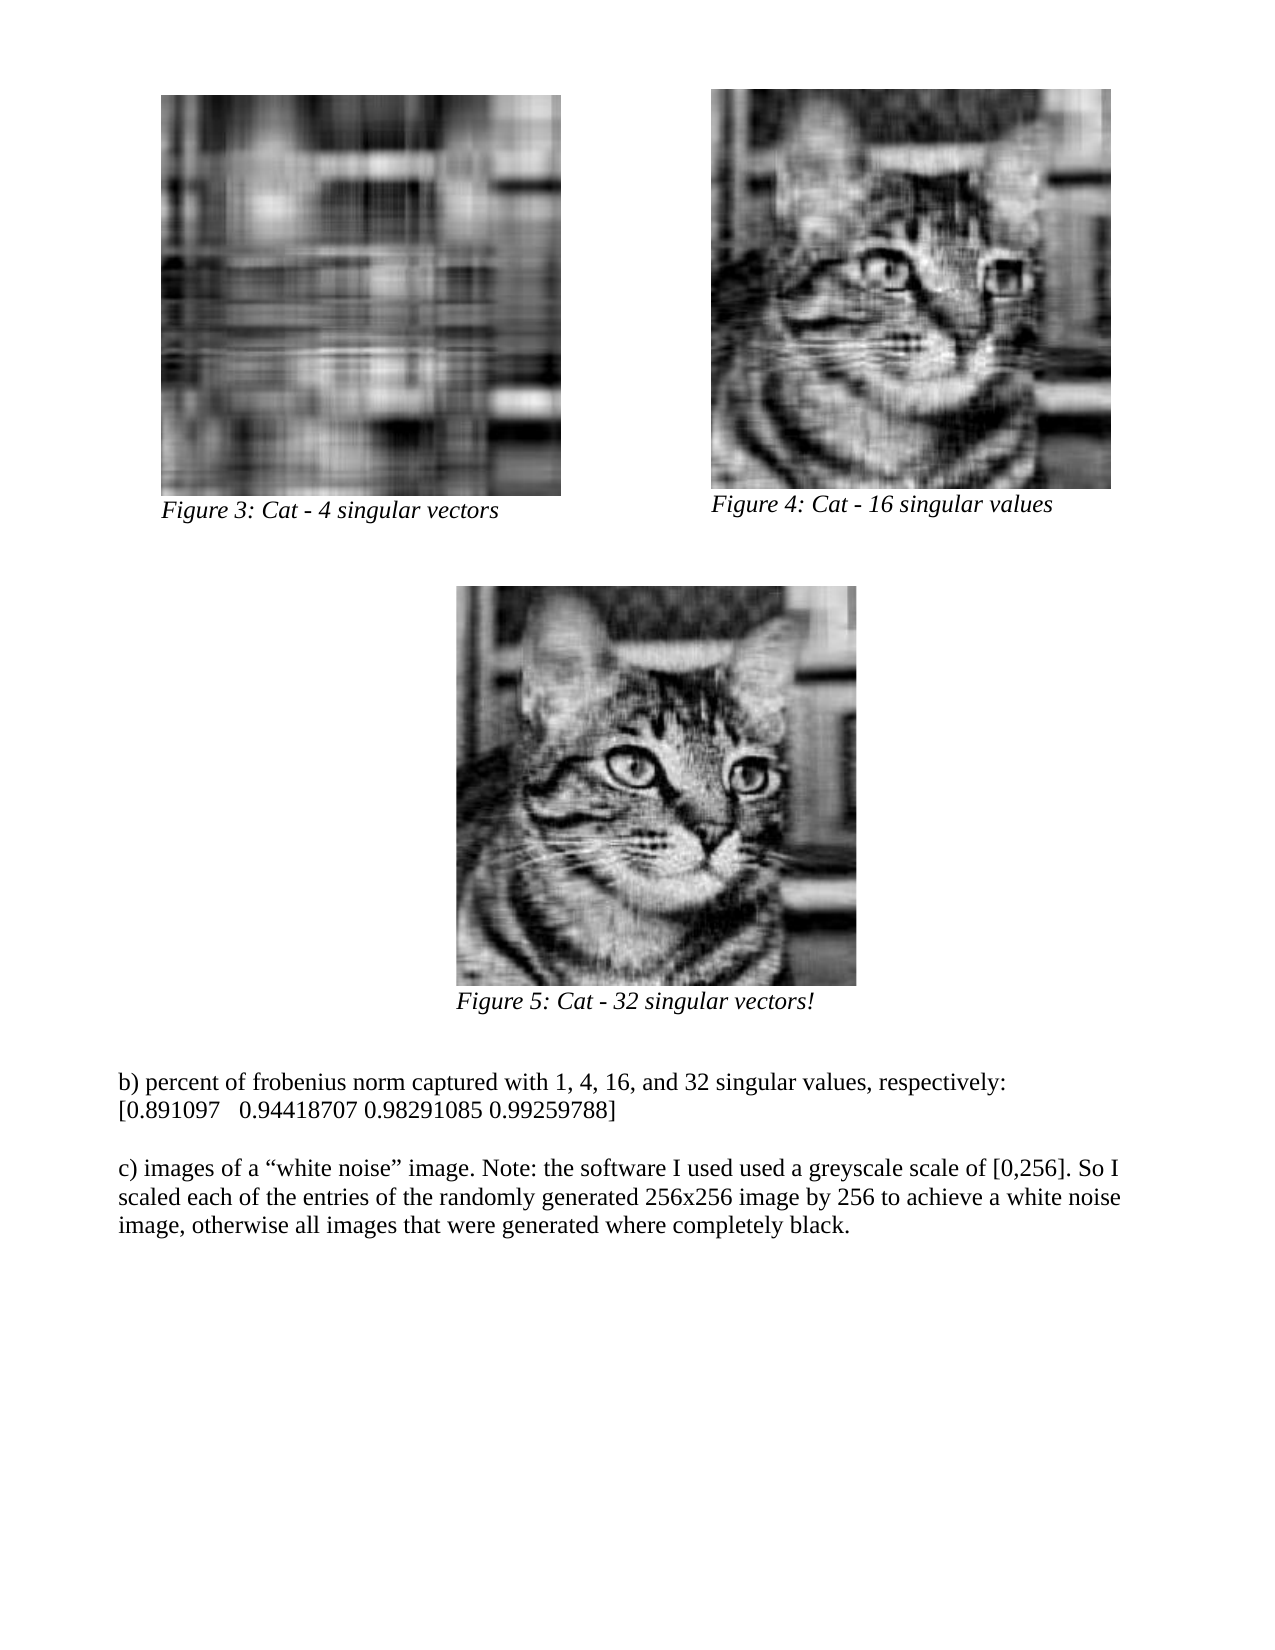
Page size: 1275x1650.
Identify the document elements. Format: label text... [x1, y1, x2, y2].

text b) percent of frobenius norm captured with 1, 4, 16, and 32 singular values, respectively: [118, 1067, 1157, 1096]
picture [711, 89, 1111, 489]
text Figure 5: Cat - 32 singular vectors! [456, 986, 856, 1015]
text [0.891097 0.94418707 0.98291085 0.99259788] [118, 1096, 1157, 1124]
text Figure 3: Cat - 4 singular vectors [161, 496, 561, 524]
text Figure 4: Cat - 16 singular values [711, 489, 1111, 518]
picture [456, 586, 857, 986]
picture [161, 95, 561, 496]
text c) images of a “white noise” image. Note: the software I used used a greyscale scale of [0,256]. So I scaled each of the entries of the randomly generated 256x256 image by 256 to achieve a white noise image, otherwise all images that were generated where completely black. [118, 1153, 1157, 1239]
